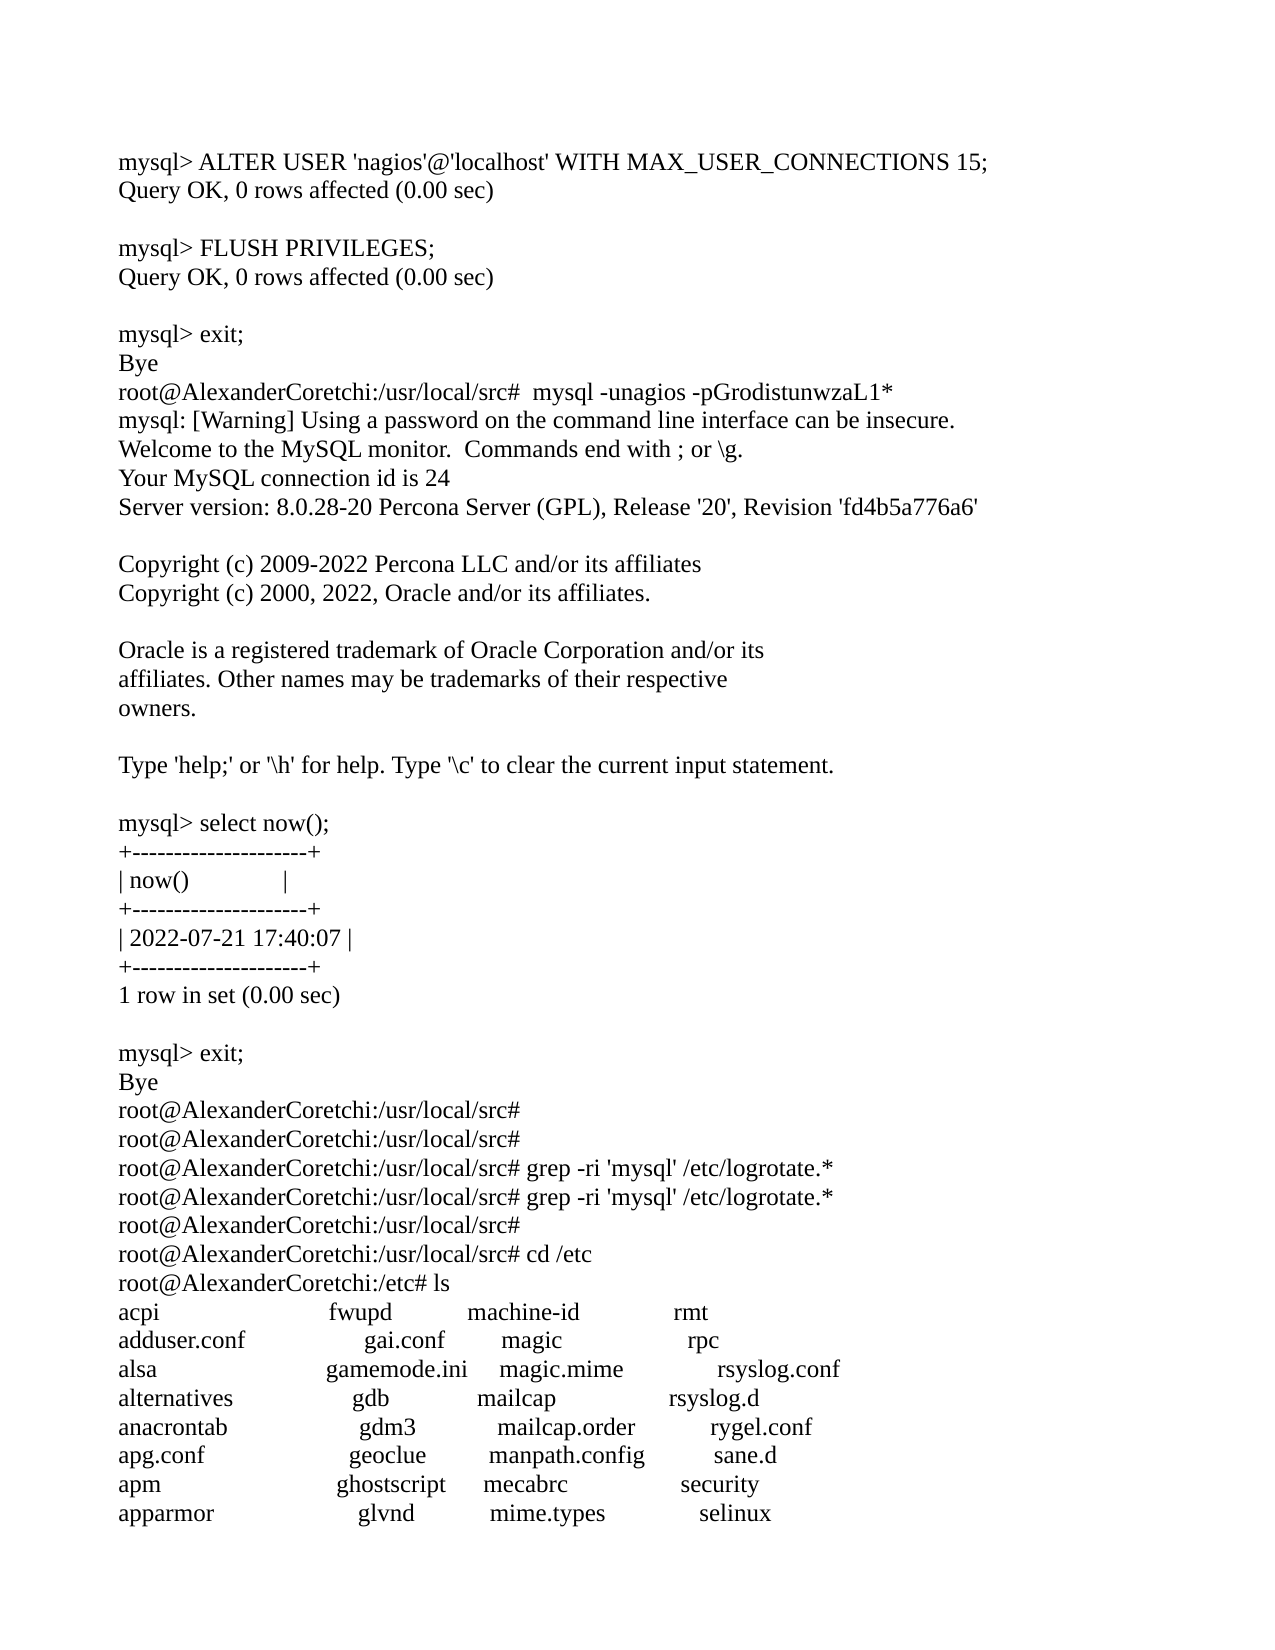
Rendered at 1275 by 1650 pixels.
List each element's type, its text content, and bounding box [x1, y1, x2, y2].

text | 2022-07-21 17:40:07 | [118, 923, 1157, 952]
text affiliates. Other names may be trademarks of their respective [118, 664, 1157, 693]
text mysql> exit; [118, 319, 1157, 348]
text adduser.conf gai.conf magic rpc [118, 1326, 1157, 1354]
text +---------------------+ [118, 894, 1157, 923]
text root@AlexanderCoretchi:/usr/local/src# mysql -unagios -pGrodistunwzaL1* [118, 377, 1157, 406]
text apg.conf geoclue manpath.config sane.d [118, 1441, 1157, 1469]
text alternatives gdb mailcap rsyslog.d [118, 1383, 1157, 1412]
text alsa gamemode.ini magic.mime rsyslog.conf [118, 1354, 1157, 1383]
text Server version: 8.0.28-20 Percona Server (GPL), Release '20', Revision 'fd4b5a776a6' [118, 492, 1157, 521]
text acpi fwupd machine-id rmt [118, 1297, 1157, 1326]
text root@AlexanderCoretchi:/usr/local/src# [118, 1096, 1157, 1124]
text Your MySQL connection id is 24 [118, 463, 1157, 492]
text Bye [118, 348, 1157, 377]
text root@AlexanderCoretchi:/usr/local/src# grep -ri 'mysql' /etc/logrotate.* [118, 1153, 1157, 1182]
text mysql> ALTER USER 'nagios'@'localhost' WITH MAX_USER_CONNECTIONS 15; [118, 147, 1157, 176]
text 1 row in set (0.00 sec) [118, 981, 1157, 1009]
text +---------------------+ [118, 837, 1157, 866]
text Copyright (c) 2000, 2022, Oracle and/or its affiliates. [118, 578, 1157, 607]
text root@AlexanderCoretchi:/etc# ls [118, 1268, 1157, 1297]
text owners. [118, 693, 1157, 722]
text Copyright (c) 2009-2022 Percona LLC and/or its affiliates [118, 549, 1157, 578]
text Welcome to the MySQL monitor. Commands end with ; or \g. [118, 434, 1157, 463]
text mysql> FLUSH PRIVILEGES; [118, 233, 1157, 262]
text Query OK, 0 rows affected (0.00 sec) [118, 176, 1157, 204]
text Oracle is a registered trademark of Oracle Corporation and/or its [118, 636, 1157, 664]
text apm ghostscript mecabrc security [118, 1469, 1157, 1498]
text anacrontab gdm3 mailcap.order rygel.conf [118, 1412, 1157, 1441]
text mysql> exit; [118, 1038, 1157, 1067]
text root@AlexanderCoretchi:/usr/local/src# grep -ri 'mysql' /etc/logrotate.* [118, 1182, 1157, 1211]
text | now() | [118, 866, 1157, 894]
text Bye [118, 1067, 1157, 1096]
text Query OK, 0 rows affected (0.00 sec) [118, 262, 1157, 291]
text Type 'help;' or '\h' for help. Type '\c' to clear the current input statement. [118, 751, 1157, 779]
text root@AlexanderCoretchi:/usr/local/src# [118, 1211, 1157, 1239]
text mysql> select now(); [118, 808, 1157, 837]
text +---------------------+ [118, 952, 1157, 981]
text mysql: [Warning] Using a password on the command line interface can be insecure. [118, 406, 1157, 434]
text root@AlexanderCoretchi:/usr/local/src# [118, 1124, 1157, 1153]
text apparmor glvnd mime.types selinux [118, 1498, 1157, 1527]
text root@AlexanderCoretchi:/usr/local/src# cd /etc [118, 1239, 1157, 1268]
